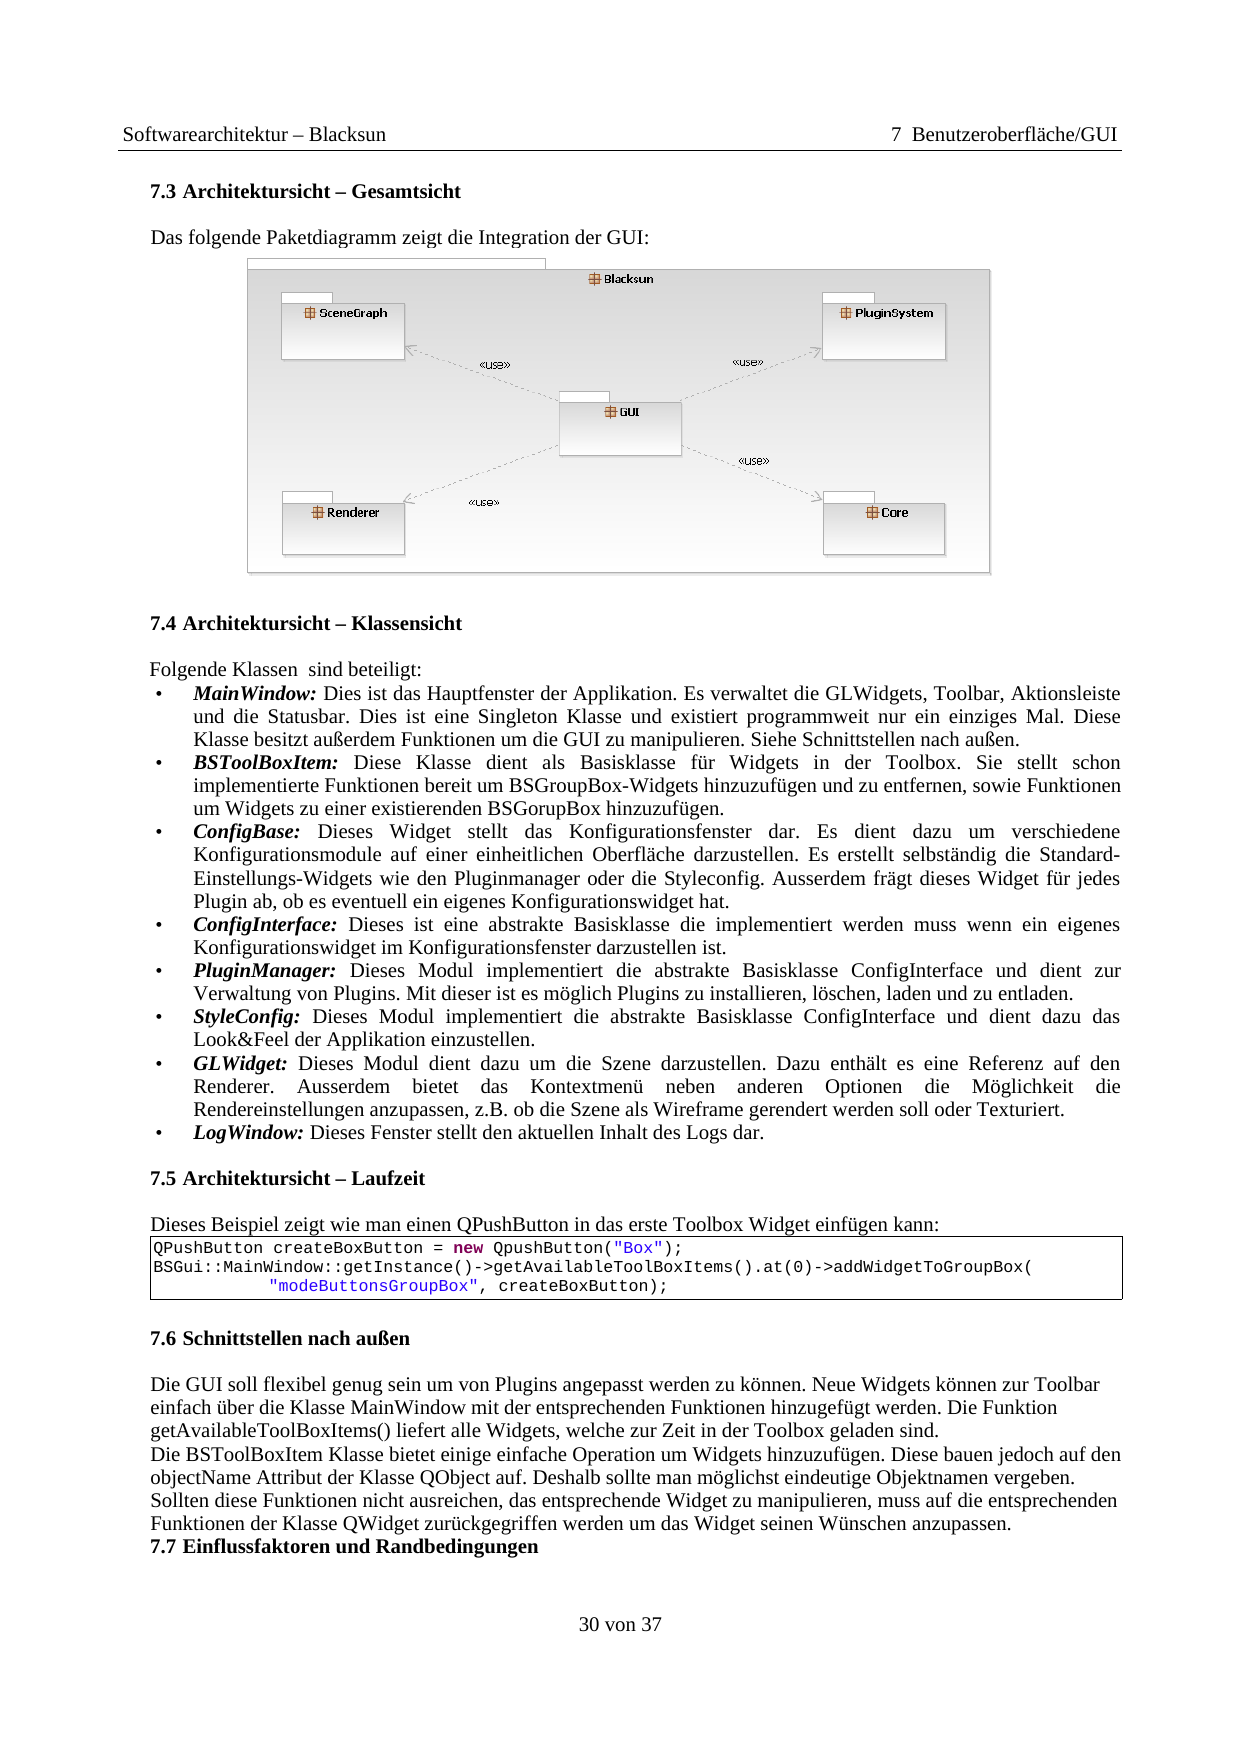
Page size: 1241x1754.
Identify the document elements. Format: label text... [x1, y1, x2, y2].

picture [237, 248, 1003, 585]
list BSToolBoxItem: Diese Klasse dient als Basisklasse für Widgets in der Toolbox. Sie stellt schon implementierte Funktionen bereit um BSGroupBox-Widgets hinzuzufügen und zu entfernen, sowie Funktionen um Widgets zu einer existierenden BSGorupBox hinzuzufügen. [156, 751, 1122, 820]
text BSGui::MainWindow::getInstance()->getAvailableToolBoxItems().at(0)->addWidgetToGroupBox( [151, 1255, 1122, 1274]
text Die BSToolBoxItem Klasse bietet einige einfache Operation um Widgets hinzuzufügen. Diese bauen jedoch auf den objectName Attribut der Klasse QObject auf. Deshalb sollte man möglichst eindeutige Objektnamen vergeben. Sollten diese Funktionen nicht ausreichen, das entsprechende Widget zu manipulieren, muss auf die entsprechenden Funktionen der Klasse QWidget zurückgegriffen werden um das Widget seinen Wünschen anzupassen. [150, 1442, 1122, 1535]
subtitle Architektursicht – Klassensicht [145, 612, 1122, 635]
list GLWidget: Dieses Modul dient dazu um die Szene darzustellen. Dazu enthält es eine Referenz auf den Renderer. Ausserdem bietet das Kontextmenü neben anderen Optionen die Möglichkeit die Rendereinstellungen anzupassen, z.B. ob die Szene als Wireframe gerendert werden soll oder Texturiert. [156, 1051, 1122, 1121]
list StyleConfig: Dieses Modul implementiert die abstrakte Basisklasse ConfigInterface und dient dazu das Look&Feel der Applikation einzustellen. [156, 1005, 1122, 1051]
list LogWindow: Dieses Fenster stellt den aktuellen Inhalt des Logs dar. [156, 1121, 1122, 1144]
list MainWindow: Dies ist das Hauptfenster der Applikation. Es verwaltet die GLWidgets, Toolbar, Aktionsleiste und die Statusbar. Dies ist eine Singleton Klasse und existiert programmweit nur ein einziges Mal. Diese Klasse besitzt außerdem Funktionen um die GUI zu manipulieren. Siehe Schnittstellen nach außen. [156, 681, 1122, 751]
subtitle Architektursicht – Laufzeit [145, 1167, 1122, 1190]
list PluginManager: Dieses Modul implementiert die abstrakte Basisklasse ConfigInterface und dient zur Verwaltung von Plugins. Mit dieser ist es möglich Plugins zu installieren, löschen, laden und zu entladen. [156, 959, 1122, 1005]
list ConfigInterface: Dieses ist eine abstrakte Basisklasse die implementiert werden muss wenn ein eigenes Konfigurationswidget im Konfigurationsfenster darzustellen ist. [156, 913, 1122, 959]
text Folgende Klassen sind beteiligt: [118, 658, 1122, 681]
list ConfigBase: Dieses Widget stellt das Konfigurationsfenster dar. Es dient dazu um verschiedene Konfigurationsmodule auf einer einheitlichen Oberfläche darzustellen. Es erstellt selbständig die Standard-Einstellungs-Widgets wie den Pluginmanager oder die Styleconfig. Ausserdem frägt dieses Widget für jedes Plugin ab, ob es eventuell ein eigenes Konfigurationswidget hat. [156, 820, 1122, 913]
text "modeButtonsGroupBox", createBoxButton); [151, 1274, 1122, 1299]
text Die GUI soll flexibel genug sein um von Plugins angepasst werden zu können. Neue Widgets können zur Toolbar einfach über die Klasse MainWindow mit der entsprechenden Funktionen hinzugefügt werden. Die Funktion getAvailableToolBoxItems() liefert alle Widgets, welche zur Zeit in der Toolbox geladen sind. [150, 1373, 1122, 1442]
text Das folgende Paketdiagramm zeigt die Integration der GUI: [150, 226, 1122, 249]
subtitle Architektursicht – Gesamtsicht [145, 179, 1122, 203]
subtitle Schnittstellen nach außen [145, 1327, 1122, 1350]
text QPushButton createBoxButton = new QpushButton("Box"); [151, 1237, 1122, 1255]
text Dieses Beispiel zeigt wie man einen QPushButton in das erste Toolbox Widget einfügen kann: [150, 1213, 1122, 1236]
subtitle Einflussfaktoren und Randbedingungen [145, 1535, 1122, 1558]
